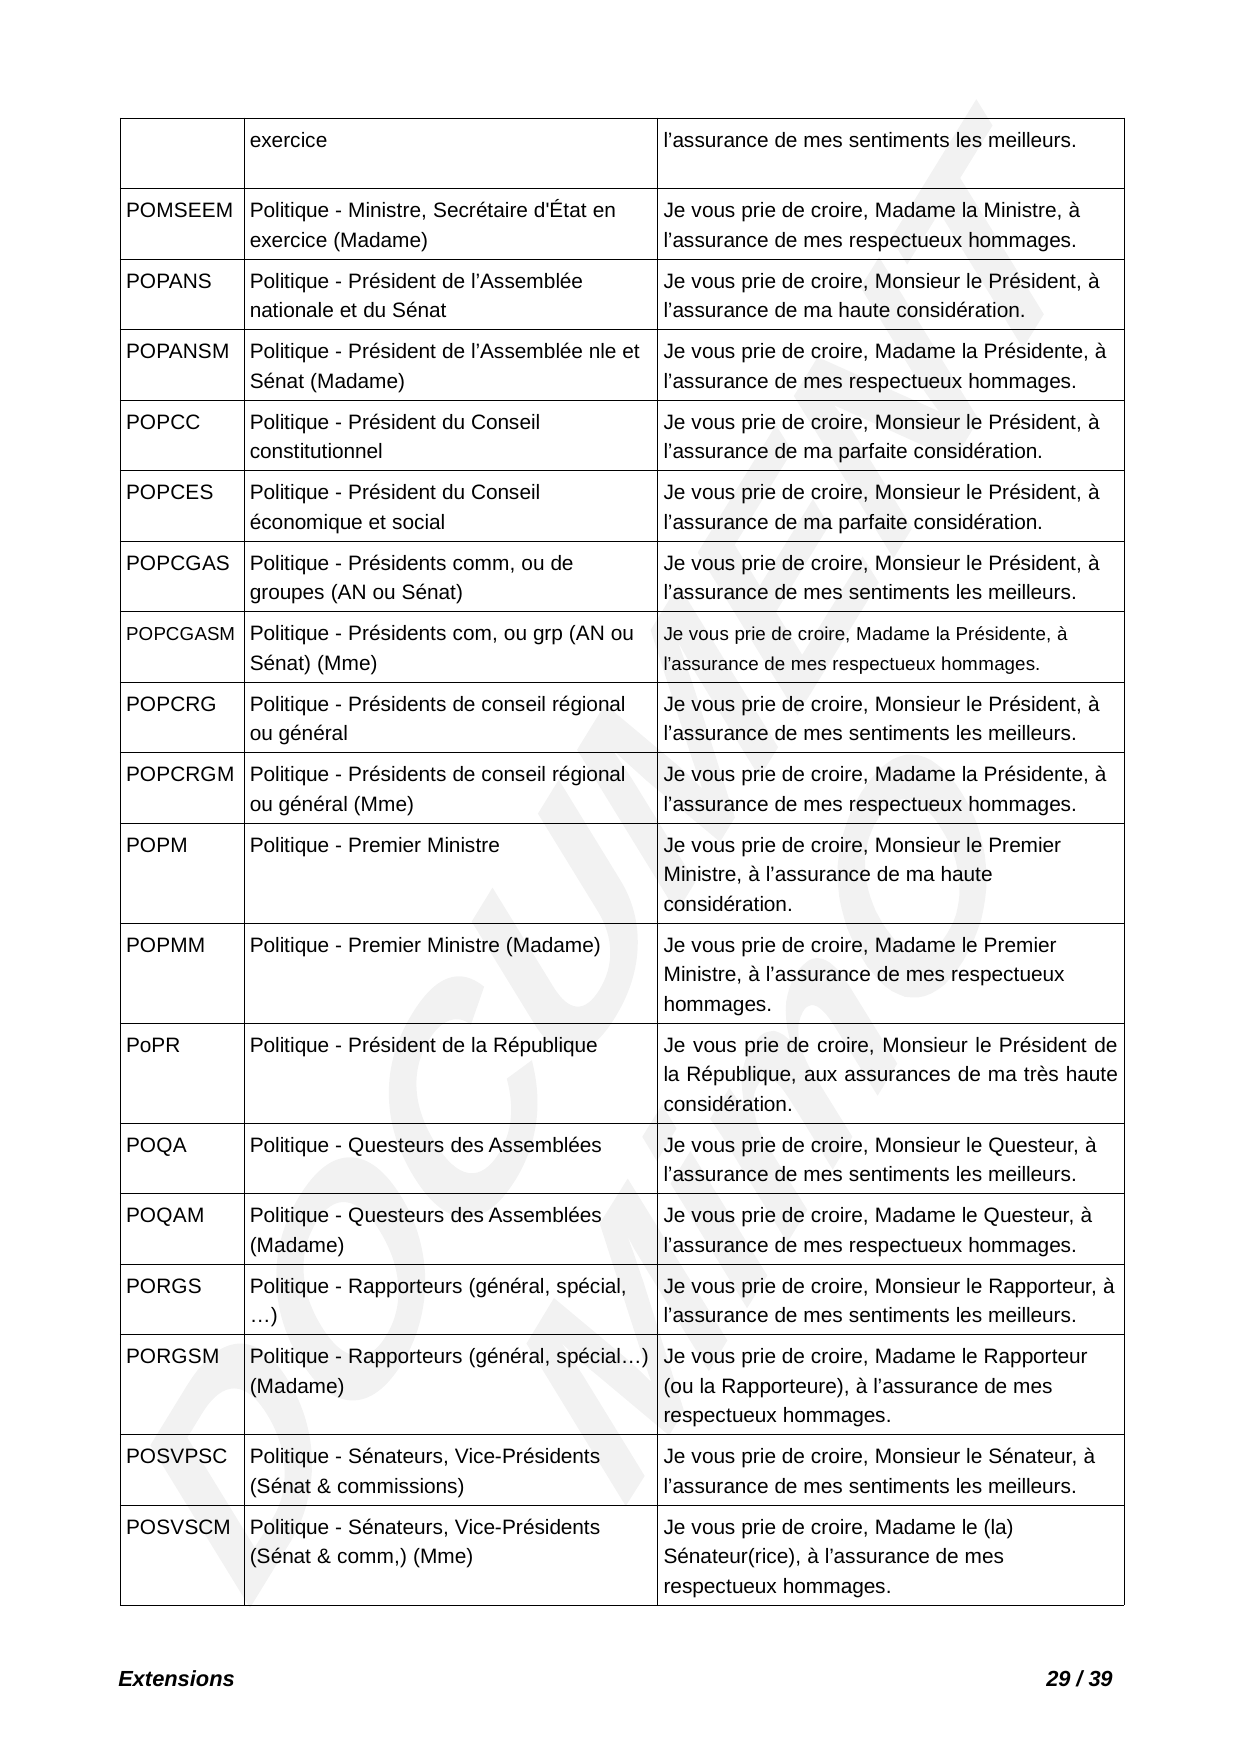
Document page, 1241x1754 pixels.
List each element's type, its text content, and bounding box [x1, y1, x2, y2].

table_cell PoPR [121, 1024, 244, 1123]
table_cell Politique - Président du Conseil économique et social [245, 471, 657, 541]
table_cell PORGSM [121, 1335, 244, 1434]
table_cell Je vous prie de croire, Monsieur le Sénateur, à l’assurance de mes sentiments les meilleurs. [658, 1435, 1124, 1505]
table_cell POPMM [121, 924, 244, 1023]
table_cell [121, 119, 244, 188]
table_cell Politique - Président du Conseil constitutionnel [245, 401, 657, 470]
table_cell Je vous prie de croire, Madame la Présidente, à l’assurance de mes respectueux hommages. [658, 612, 1124, 682]
table_cell Je vous prie de croire, Madame la Présidente, à l’assurance de mes respectueux hommages. [658, 753, 1124, 823]
table_cell POPANSM [121, 330, 244, 400]
table_cell POPCRG [121, 683, 244, 752]
table_cell exercice [245, 119, 657, 188]
table_cell Je vous prie de croire, Madame la Ministre, à l’assurance de mes respectueux hommages. [658, 189, 1124, 259]
table_cell Politique - Premier Ministre (Madame) [245, 924, 657, 1023]
table_cell Politique - Sénateurs, Vice-Présidents (Sénat & commissions) [245, 1435, 657, 1505]
table_cell Politique - Questeurs des Assemblées (Madame) [245, 1194, 657, 1264]
table_cell l’assurance de mes sentiments les meilleurs. [658, 119, 1124, 188]
table_cell Politique - Rapporteurs (général, spécial…) (Madame) [245, 1335, 657, 1434]
table_cell Politique - Premier Ministre [245, 824, 657, 923]
table_cell Politique - Présidents com, ou grp (AN ou Sénat) (Mme) [245, 612, 657, 682]
table_cell Je vous prie de croire, Monsieur le Président, à l’assurance de mes sentiments les meilleurs. [658, 683, 1124, 752]
table_cell POPCRGM [121, 753, 244, 823]
table_cell Je vous prie de croire, Monsieur le Président, à l’assurance de ma haute considération. [658, 260, 1124, 329]
table_cell POPANS [121, 260, 244, 329]
table_cell PORGS [121, 1265, 244, 1334]
table_cell Politique - Présidents comm, ou de groupes (AN ou Sénat) [245, 542, 657, 611]
table_cell POPCGASM [121, 612, 244, 682]
table_cell Politique - Président de l’Assemblée nle et Sénat (Madame) [245, 330, 657, 400]
table_cell Je vous prie de croire, Monsieur le Président, à l’assurance de ma parfaite considération. [658, 471, 1124, 541]
table_cell POPCC [121, 401, 244, 470]
table_cell POQAM [121, 1194, 244, 1264]
table_cell Je vous prie de croire, Monsieur le Premier Ministre, à l’assurance de ma haute considération. [658, 824, 1124, 923]
table_cell POPCGAS [121, 542, 244, 611]
table_cell Politique - Questeurs des Assemblées [245, 1124, 657, 1193]
table_cell Je vous prie de croire, Monsieur le Questeur, à l’assurance de mes sentiments les meilleurs. [658, 1124, 1124, 1193]
table_cell POQA [121, 1124, 244, 1193]
table_cell Politique - Président de la République [245, 1024, 657, 1123]
table_cell POSVPSC [121, 1435, 244, 1505]
table_cell Je vous prie de croire, Madame le Premier Ministre, à l’assurance de mes respectueux hommages. [658, 924, 1124, 1023]
table_cell Je vous prie de croire, Madame le (la) Sénateur(rice), à l’assurance de mes respectueux hommages. [658, 1506, 1124, 1605]
table_cell Politique - Président de l’Assemblée nationale et du Sénat [245, 260, 657, 329]
table_cell Je vous prie de croire, Madame le Rapporteur (ou la Rapporteure), à l’assurance de mes respectueux hommages. [658, 1335, 1124, 1434]
table_cell POMSEEM [121, 189, 244, 259]
table_cell Politique - Ministre, Secrétaire d'État en exercice (Madame) [245, 189, 657, 259]
table_cell Je vous prie de croire, Madame le Questeur, à l’assurance de mes respectueux hommages. [658, 1194, 1124, 1264]
table_cell Politique - Présidents de conseil régional ou général (Mme) [245, 753, 657, 823]
table_cell Je vous prie de croire, Monsieur le Président de la République, aux assurances de ma très haute considération. [658, 1024, 1124, 1123]
table_cell POPM [121, 824, 244, 923]
table_cell Je vous prie de croire, Monsieur le Président, à l’assurance de mes sentiments les meilleurs. [658, 542, 1124, 611]
table_cell POSVSCM [121, 1506, 244, 1605]
table_cell Je vous prie de croire, Monsieur le Président, à l’assurance de ma parfaite considération. [658, 401, 1124, 470]
table_cell POPCES [121, 471, 244, 541]
table_cell Politique - Rapporteurs (général, spécial,…) [245, 1265, 657, 1334]
table_cell Je vous prie de croire, Monsieur le Rapporteur, à l’assurance de mes sentiments les meilleurs. [658, 1265, 1124, 1334]
table_cell Je vous prie de croire, Madame la Présidente, à l’assurance de mes respectueux hommages. [658, 330, 1124, 400]
table_cell Politique - Sénateurs, Vice-Présidents (Sénat & comm,) (Mme) [245, 1506, 657, 1605]
table_cell Politique - Présidents de conseil régional ou général [245, 683, 657, 752]
